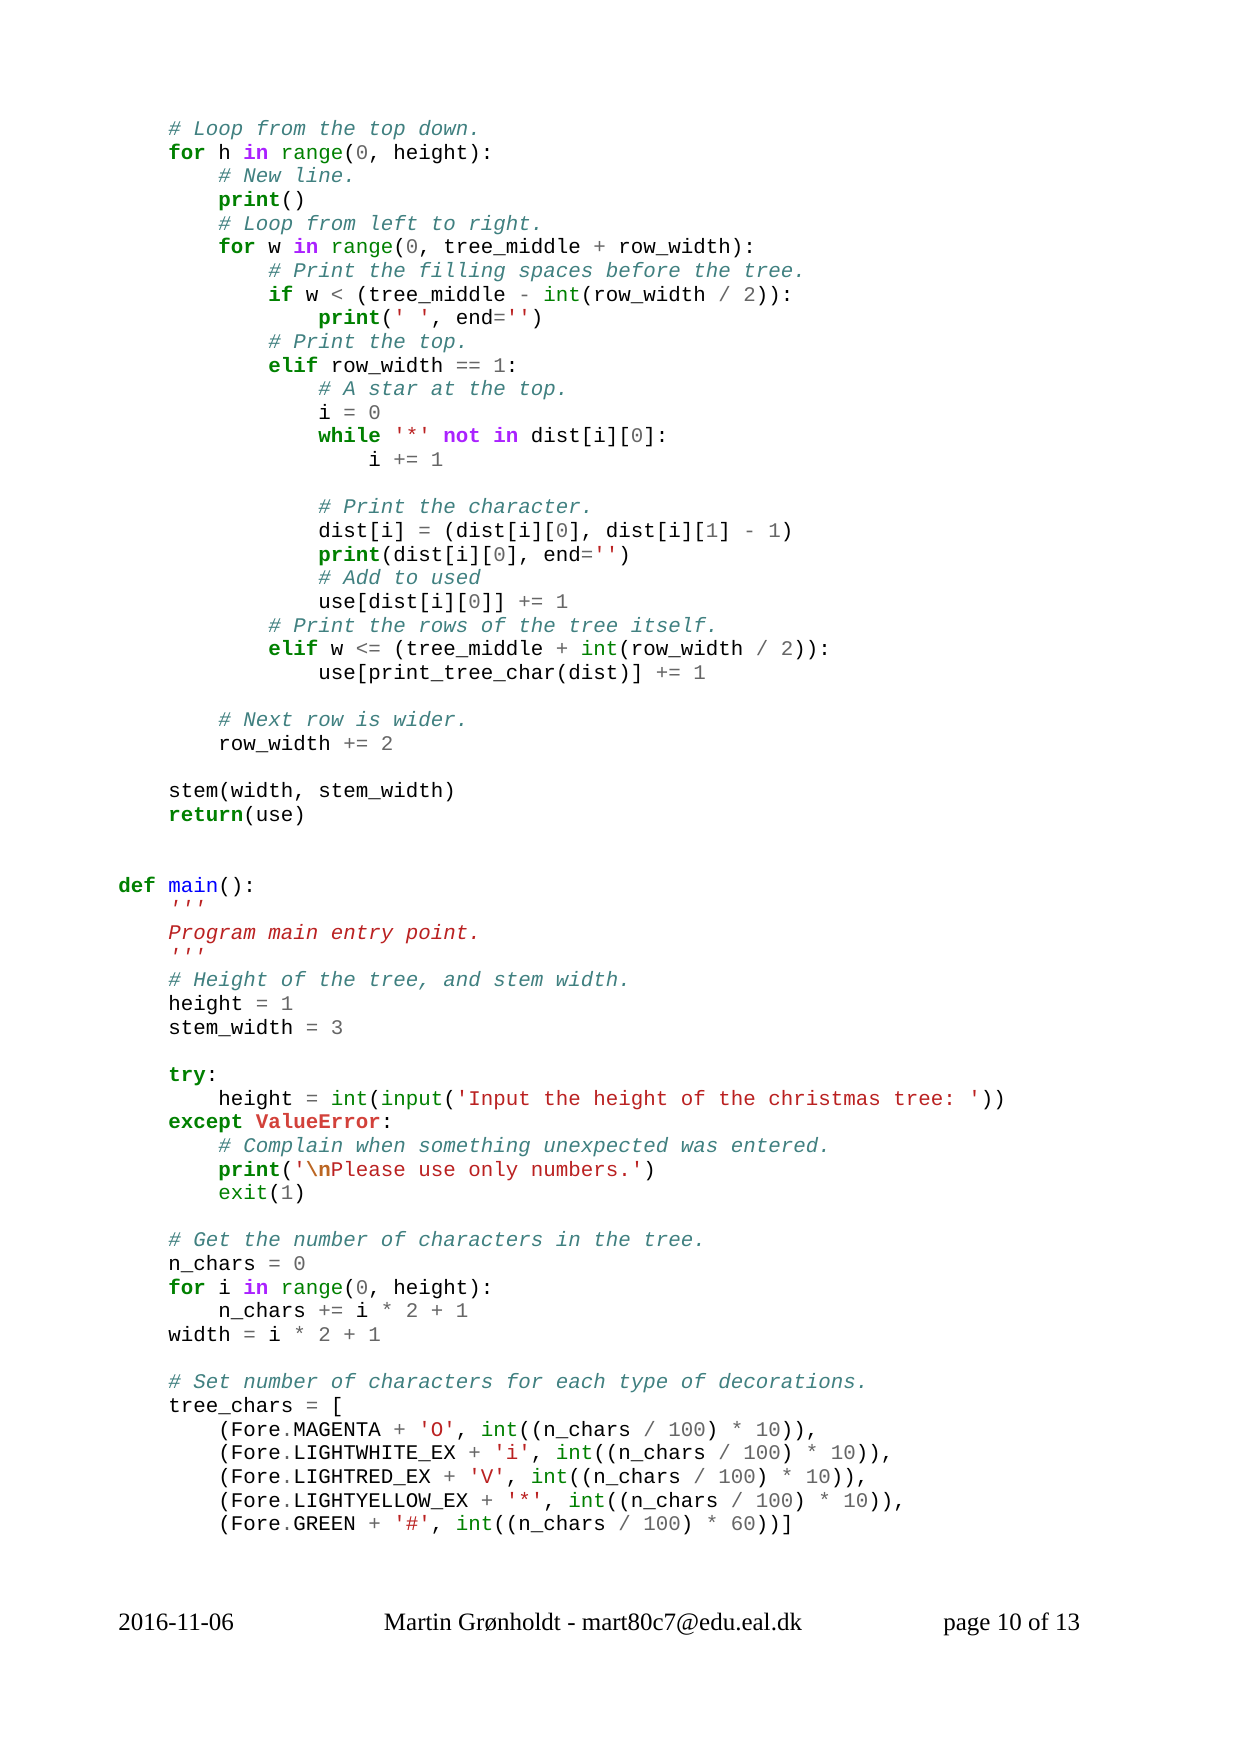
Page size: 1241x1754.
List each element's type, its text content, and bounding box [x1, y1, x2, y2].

text height = 1 [118, 993, 1122, 1017]
text row_width += 2 [118, 733, 1122, 757]
text (Fore.GREEN + '#', int((n_chars / 100) * 60))] [118, 1513, 1122, 1537]
text (Fore.LIGHTWHITE_EX + 'i', int((n_chars / 100) * 10)), [118, 1442, 1122, 1466]
text # New line. [118, 165, 1122, 189]
text use[dist[i][0]] += 1 [118, 591, 1122, 615]
text ''' [118, 946, 1122, 969]
text def main(): [118, 875, 1122, 898]
text stem_width = 3 [118, 1017, 1122, 1040]
text elif w <= (tree_middle + int(row_width / 2)): [118, 638, 1122, 662]
text # Print the character. [118, 496, 1122, 520]
text print('\nPlease use only numbers.') [118, 1158, 1122, 1182]
text stem(width, stem_width) [118, 780, 1122, 804]
text (Fore.LIGHTYELLOW_EX + '*', int((n_chars / 100) * 10)), [118, 1489, 1122, 1513]
text # Add to used [118, 567, 1122, 591]
text n_chars += i * 2 + 1 [118, 1300, 1122, 1324]
text width = i * 2 + 1 [118, 1324, 1122, 1348]
text # Complain when something unexpected was entered. [118, 1135, 1122, 1158]
text # Set number of characters for each type of decorations. [118, 1371, 1122, 1395]
text print() [118, 189, 1122, 213]
text for w in range(0, tree_middle + row_width): [118, 236, 1122, 260]
text while '*' not in dist[i][0]: [118, 426, 1122, 449]
text # Print the filling spaces before the tree. [118, 260, 1122, 284]
text tree_chars = [ [118, 1395, 1122, 1419]
text # Next row is wider. [118, 709, 1122, 733]
text ''' [118, 898, 1122, 922]
text if w < (tree_middle - int(row_width / 2)): [118, 284, 1122, 307]
text # Print the rows of the tree itself. [118, 615, 1122, 638]
text # Print the top. [118, 331, 1122, 354]
text for h in range(0, height): [118, 142, 1122, 165]
text for i in range(0, height): [118, 1277, 1122, 1300]
text except ValueError: [118, 1111, 1122, 1135]
text # A star at the top. [118, 378, 1122, 402]
text use[print_tree_char(dist)] += 1 [118, 662, 1122, 686]
text i = 0 [118, 402, 1122, 426]
text # Get the number of characters in the tree. [118, 1229, 1122, 1253]
text n_chars = 0 [118, 1253, 1122, 1277]
text # Loop from left to right. [118, 213, 1122, 236]
text # Height of the tree, and stem width. [118, 969, 1122, 993]
text exit(1) [118, 1182, 1122, 1206]
text height = int(input('Input the height of the christmas tree: ')) [118, 1088, 1122, 1111]
text i += 1 [118, 449, 1122, 473]
text (Fore.LIGHTRED_EX + 'V', int((n_chars / 100) * 10)), [118, 1466, 1122, 1489]
text # Loop from the top down. [118, 118, 1122, 142]
text try: [118, 1064, 1122, 1088]
text dist[i] = (dist[i][0], dist[i][1] - 1) [118, 520, 1122, 544]
text print(' ', end='') [118, 307, 1122, 331]
text (Fore.MAGENTA + 'O', int((n_chars / 100) * 10)), [118, 1419, 1122, 1442]
text print(dist[i][0], end='') [118, 544, 1122, 567]
text Program main entry point. [118, 922, 1122, 946]
text return(use) [118, 804, 1122, 827]
text elif row_width == 1: [118, 354, 1122, 378]
